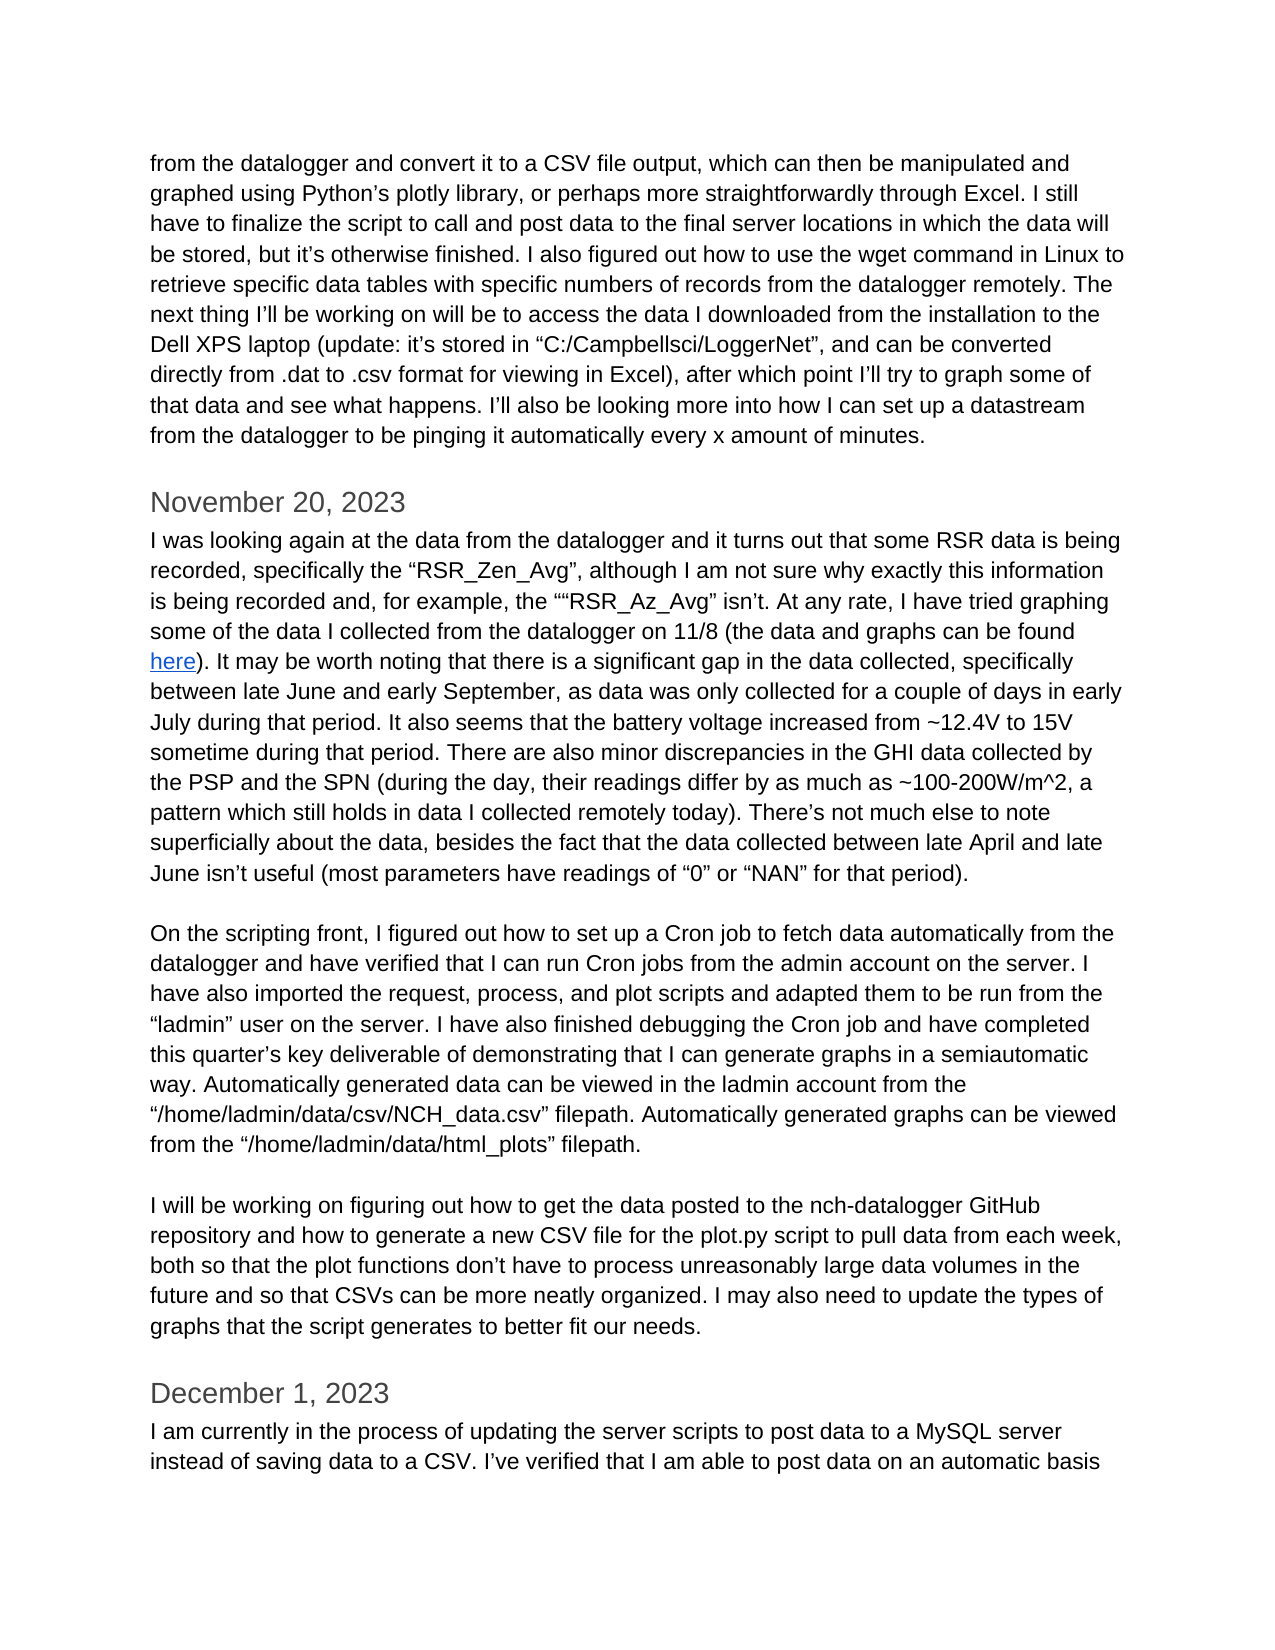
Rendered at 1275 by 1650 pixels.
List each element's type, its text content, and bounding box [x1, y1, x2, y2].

text from the datalogger and convert it to a CSV file output, which can then be manipulated and graphed using Python’s plotly library, or perhaps more straightforwardly through Excel. I still have to finalize the script to call and post data to the final server locations in which the data will be stored, but it’s otherwise finished. I also figured out how to use the wget command in Linux to retrieve specific data tables with specific numbers of records from the datalogger remotely. The next thing I’ll be working on will be to access the data I downloaded from the installation to the Dell XPS laptop (update: it’s stored in “C:/Campbellsci/LoggerNet”, and can be converted directly from .dat to .csv format for viewing in Excel), after which point I’ll try to graph some of that data and see what happens. I’ll also be looking more into how I can set up a datastream from the datalogger to be pinging it automatically every x amount of minutes. [150, 150, 1125, 448]
text I will be working on figuring out how to get the data posted to the nch-datalogger GitHub repository and how to generate a new CSV file for the plot.py script to pull data from each week, both so that the plot functions don’t have to process unreasonably large data volumes in the future and so that CSVs can be more neatly organized. I may also need to update the types of graphs that the script generates to better fit our needs. [150, 1192, 1125, 1339]
subtitle November 20, 2023 [150, 485, 1125, 519]
subtitle December 1, 2023 [150, 1376, 1125, 1410]
text On the scripting front, I figured out how to set up a Cron job to fetch data automatically from the datalogger and have verified that I can run Cron jobs from the admin account on the server. I have also imported the request, process, and plot scripts and adapted them to be run from the “ladmin” user on the server. I have also finished debugging the Cron job and have completed this quarter’s key deliverable of demonstrating that I can generate graphs in a semiautomatic way. Automatically generated data can be viewed in the ladmin account from the “/home/ladmin/data/csv/NCH_data.csv” filepath. Automatically generated graphs can be viewed from the “/home/ladmin/data/html_plots” filepath. [150, 920, 1125, 1158]
text I am currently in the process of updating the server scripts to post data to a MySQL server instead of saving data to a CSV. I’ve verified that I am able to post data on an automatic basis [150, 1418, 1125, 1475]
text I was looking again at the data from the datalogger and it turns out that some RSR data is being recorded, specifically the “RSR_Zen_Avg”, although I am not sure why exactly this information is being recorded and, for example, the ““RSR_Az_Avg” isn’t. At any rate, I have tried graphing some of the data I collected from the datalogger on 11/8 (the data and graphs can be found here). It may be worth noting that there is a significant gap in the data collected, specifically between late June and early September, as data was only collected for a couple of days in early July during that period. It also seems that the battery voltage increased from ~12.4V to 15V sometime during that period. There are also minor discrepancies in the GHI data collected by the PSP and the SPN (during the day, their readings differ by as much as ~100-200W/m^2, a pattern which still holds in data I collected remotely today). There’s not much else to note superficially about the data, besides the fact that the data collected between late April and late June isn’t useful (most parameters have readings of “0” or “NAN” for that period). [150, 527, 1125, 886]
